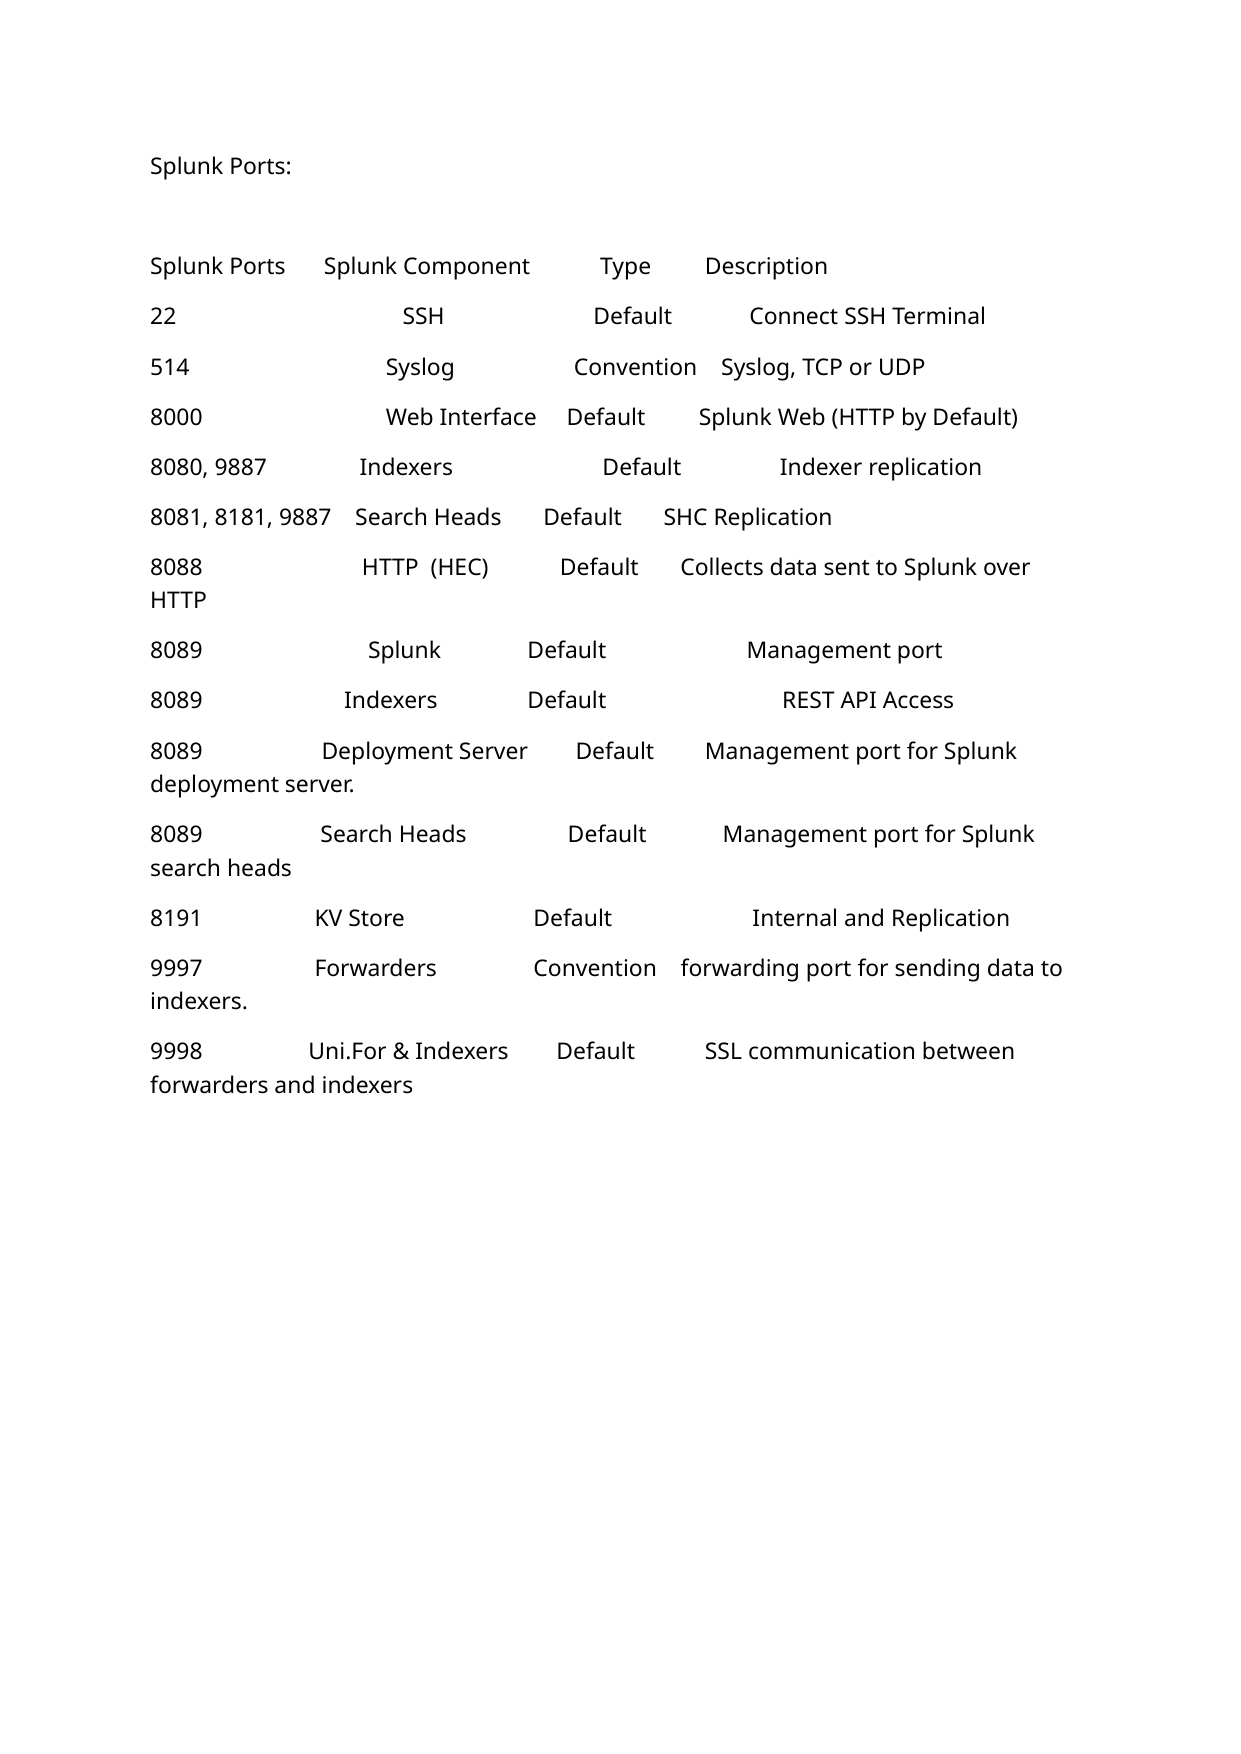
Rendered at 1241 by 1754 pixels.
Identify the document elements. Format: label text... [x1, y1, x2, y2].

text 9998 Uni.For & Indexers Default SSL communication between forwarders and indexers [150, 1035, 1090, 1100]
text Splunk Ports: [150, 150, 1090, 181]
text 514 Syslog Convention Syslog, TCP or UDP [150, 350, 1090, 382]
text 22 SSH Default Connect SSH Terminal [150, 300, 1090, 332]
text 8000 Web Interface Default Splunk Web (HTTP by Default) [150, 401, 1090, 432]
text Splunk Ports Splunk Component Type Description [150, 250, 1090, 281]
text 8089 Indexers Default REST API Access [150, 684, 1090, 716]
text 8088 HTTP (HEC) Default Collects data sent to Splunk over HTTP [150, 551, 1090, 616]
text 8081, 8181, 9887 Search Heads Default SHC Replication [150, 501, 1090, 532]
text 8191 KV Store Default Internal and Replication [150, 902, 1090, 933]
text 8080, 9887 Indexers Default Indexer replication [150, 451, 1090, 482]
text 8089 Splunk Default Management port [150, 634, 1090, 666]
text 8089 Deployment Server Default Management port for Splunk deployment server. [150, 734, 1090, 799]
text 8089 Search Heads Default Management port for Splunk search heads [150, 818, 1090, 883]
text 9997 Forwarders Convention forwarding port for sending data to indexers. [150, 952, 1090, 1016]
